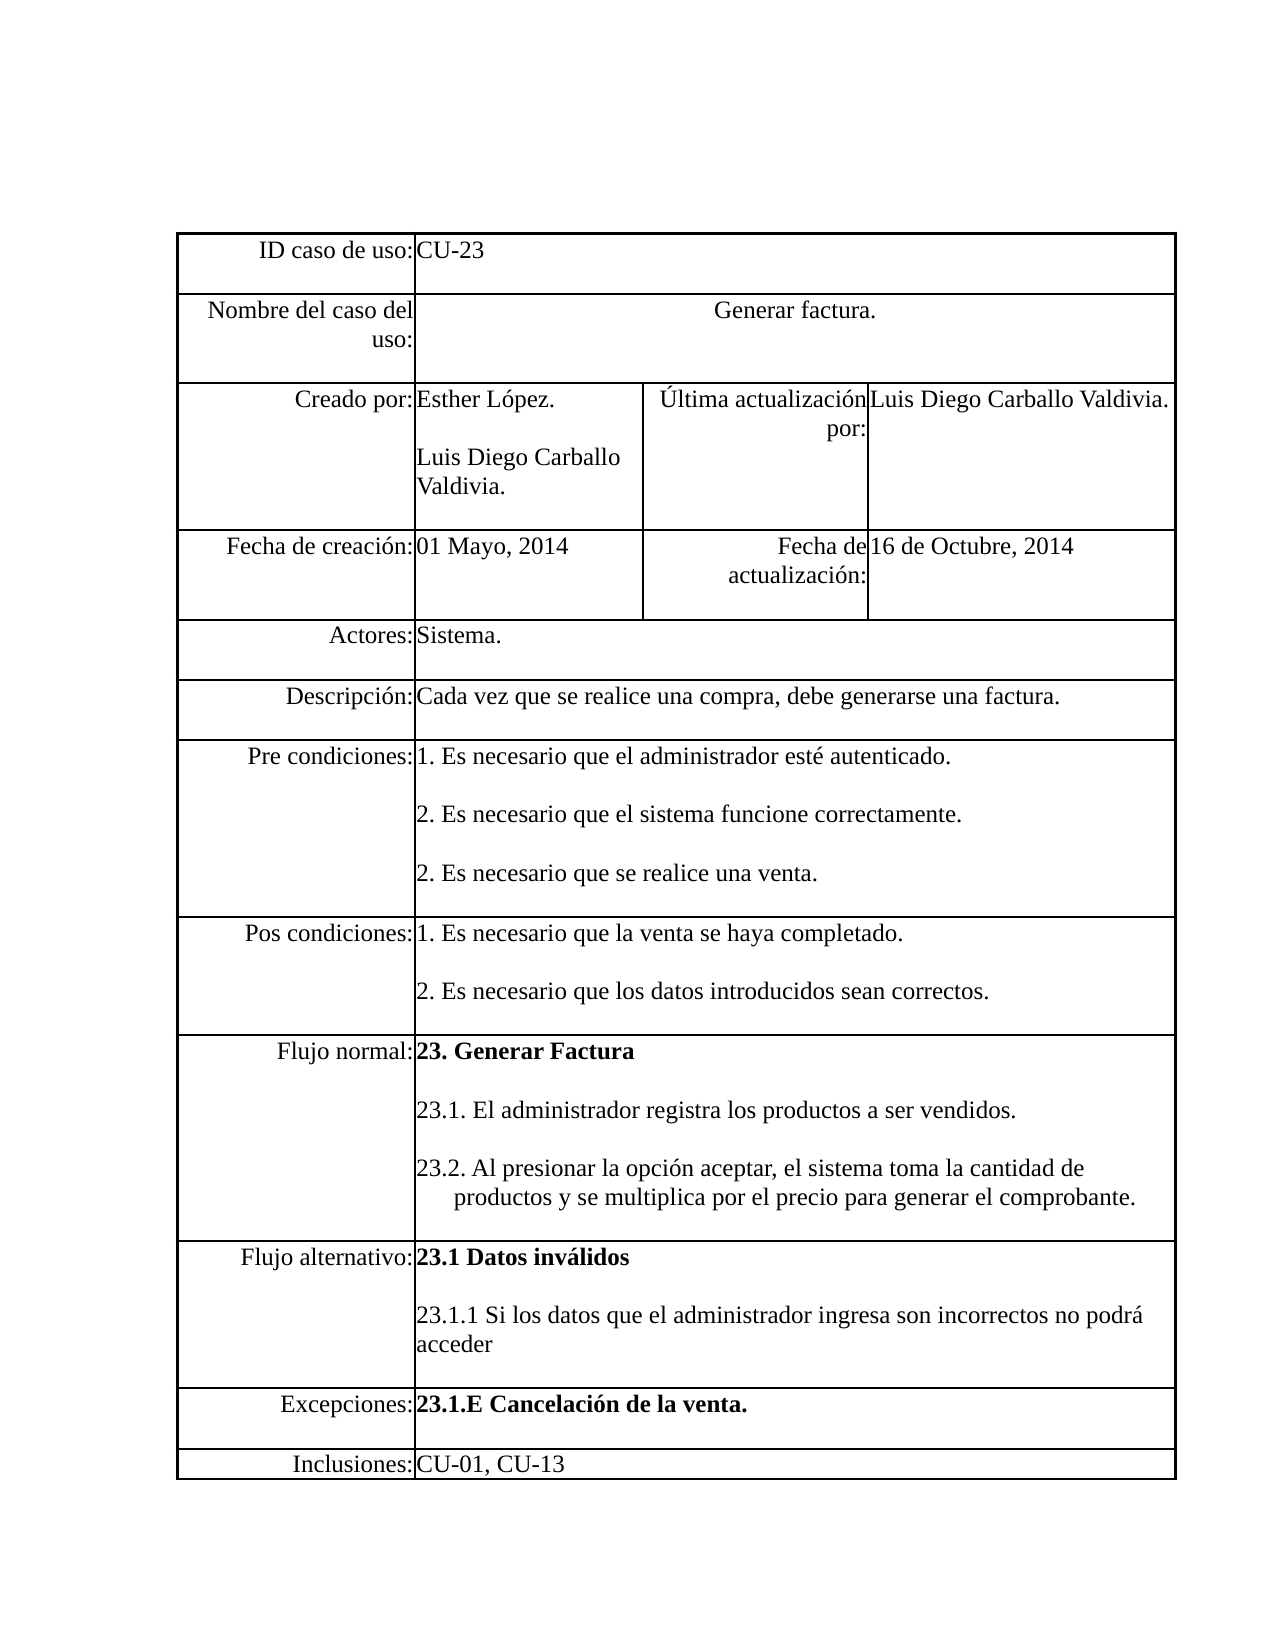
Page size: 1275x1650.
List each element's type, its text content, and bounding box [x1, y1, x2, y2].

table_cell Excepciones: [179, 1389, 414, 1447]
table_header ID caso de uso: [179, 235, 414, 293]
table_cell Nombre del caso del uso: [179, 295, 414, 382]
table_cell Descripción: [179, 681, 414, 739]
table_cell Luis Diego Carballo Valdivia. [869, 384, 1174, 529]
table_cell 23.1.E Cancelación de la venta. [416, 1389, 1174, 1447]
table_cell Fecha de creación: [179, 531, 414, 618]
table_cell Flujo alternativo: [179, 1242, 414, 1387]
table_cell Esther López. Luis Diego Carballo Valdivia. [416, 384, 642, 529]
table_cell Generar factura. [416, 295, 1174, 382]
table_cell 23.1 Datos inválidos 23.1.1 Si los datos que el administrador ingresa son incorrectos no podrá acceder [416, 1242, 1174, 1387]
table_cell Cada vez que se realice una compra, debe generarse una factura. [416, 681, 1174, 739]
table_cell Actores: [179, 621, 414, 679]
table_cell 23. Generar Factura 23.1. El administrador registra los productos a ser vendidos. 23.2. Al presionar la opción aceptar, el sistema toma la cantidad de productos y se multiplica por el precio para generar el comprobante. [416, 1036, 1174, 1240]
table_cell Pos condiciones: [179, 918, 414, 1034]
table_cell 16 de Octubre, 2014 [869, 531, 1174, 618]
table_cell 01 Mayo, 2014 [416, 531, 642, 618]
table_cell Sistema. [416, 621, 1174, 679]
table_cell Inclusiones: [179, 1450, 414, 1478]
table_cell 1. Es necesario que el administrador esté autenticado. 2. Es necesario que el sistema funcione correctamente. 2. Es necesario que se realice una venta. [416, 741, 1174, 916]
table_cell 1. Es necesario que la venta se haya completado. 2. Es necesario que los datos introducidos sean correctos. [416, 918, 1174, 1034]
table_cell Última actualización por: [644, 384, 867, 529]
table_cell Fecha de actualización: [644, 531, 867, 618]
table_cell CU-01, CU-13 [416, 1450, 1174, 1478]
table_header CU-23 [416, 235, 1174, 293]
table_cell Pre condiciones: [179, 741, 414, 916]
table_cell Creado por: [179, 384, 414, 529]
table_cell Flujo normal: [179, 1036, 414, 1240]
